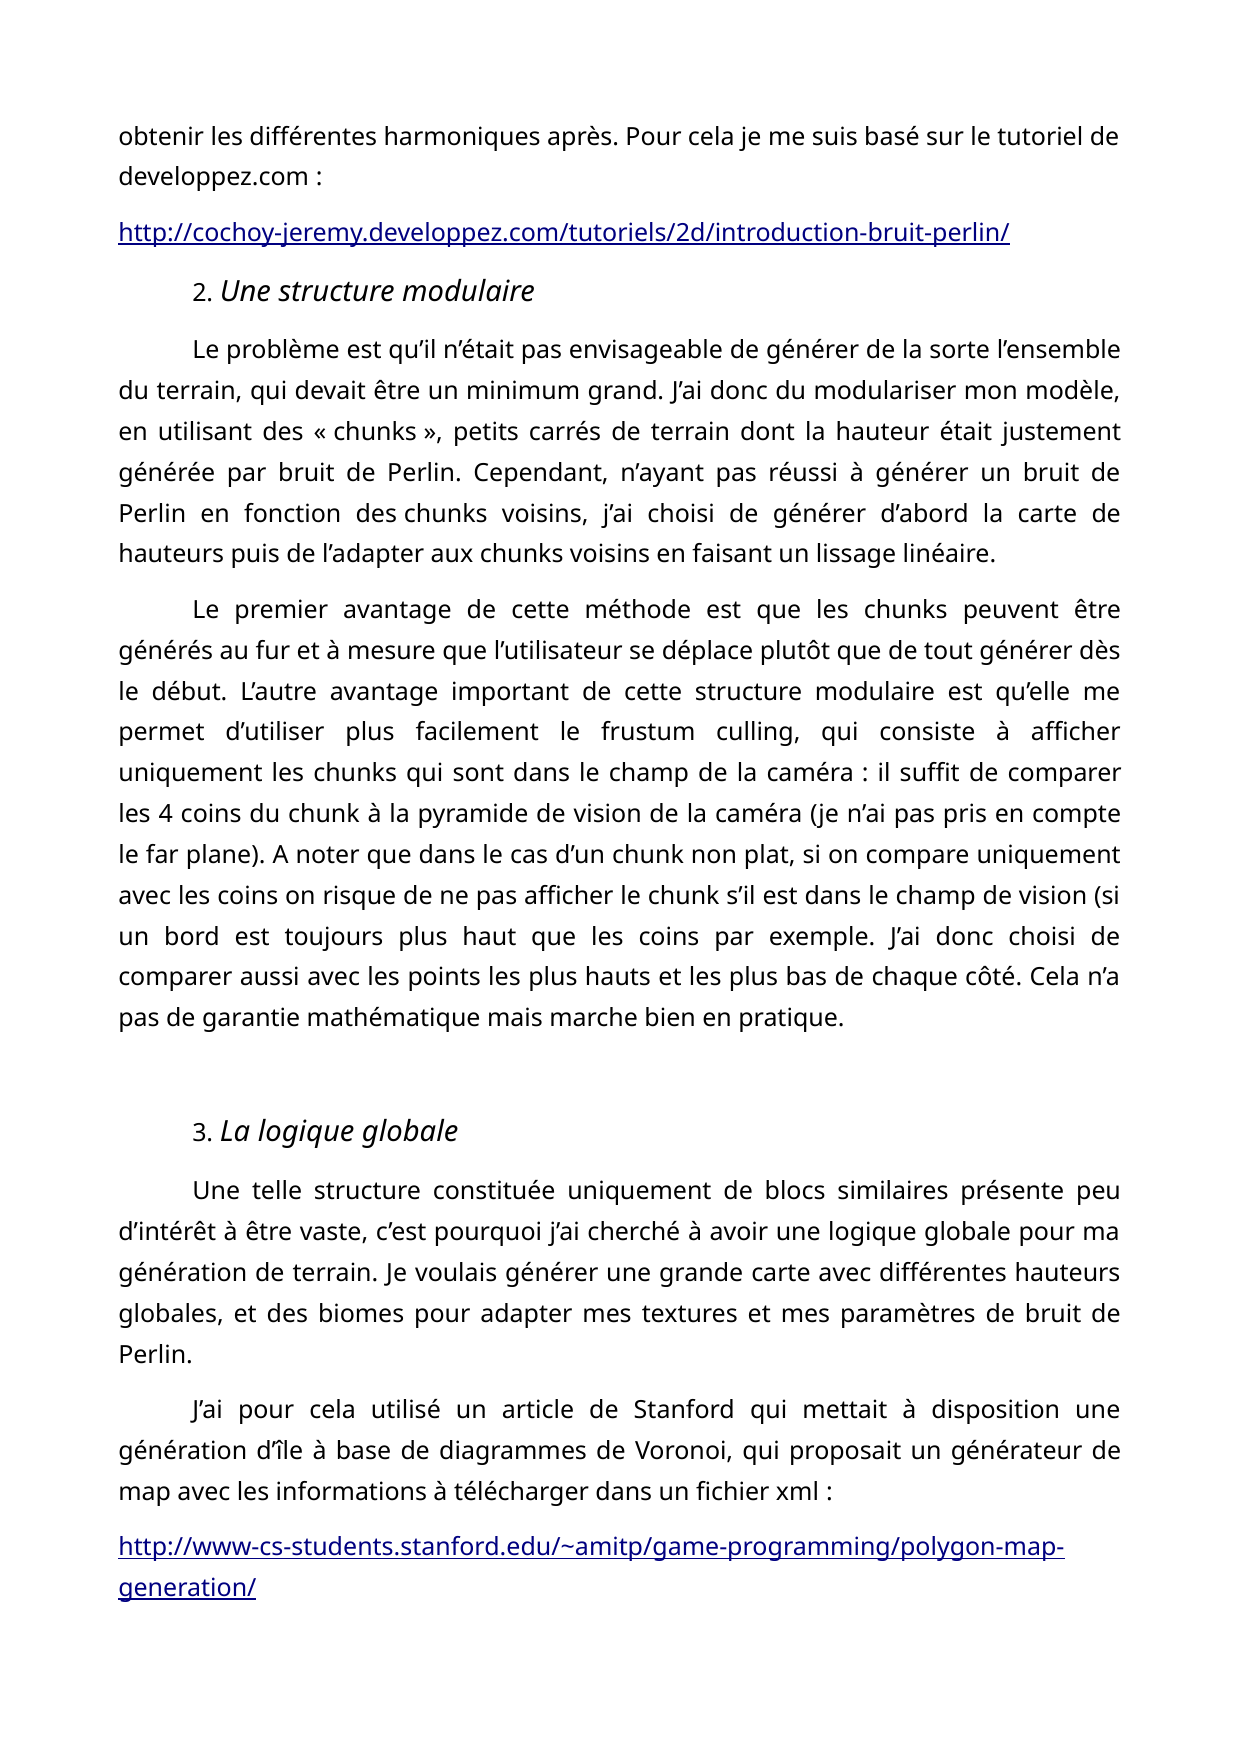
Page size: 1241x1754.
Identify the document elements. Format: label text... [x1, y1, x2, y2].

text http://www-cs-students.stanford.edu/~amitp/game-programming/polygon-map-generation/ [118, 1529, 1122, 1604]
text obtenir les différentes harmoniques après. Pour cela je me suis basé sur le tutoriel de developpez.com : [118, 118, 1122, 193]
text 2. Une structure modulaire [118, 270, 1122, 309]
text Le premier avantage de cette méthode est que les chunks peuvent être générés au fur et à mesure que l’utilisateur se déplace plutôt que de tout générer dès le début. L’autre avantage important de cette structure modulaire est qu’elle me permet d’utiliser plus facilement le frustum culling, qui consiste à afficher uniquement les chunks qui sont dans le champ de la caméra : il suffit de comparer les 4 coins du chunk à la pyramide de vision de la caméra (je n’ai pas pris en compte le far plane). A noter que dans le cas d’un chunk non plat, si on compare uniquement avec les coins on risque de ne pas afficher le chunk s’il est dans le champ de vision (si un bord est toujours plus haut que les coins par exemple. J’ai donc choisi de comparer aussi avec les points les plus hauts et les plus bas de chaque côté. Cela n’a pas de garantie mathématique mais marche bien en pratique. [118, 592, 1122, 1034]
text J’ai pour cela utilisé un article de Stanford qui mettait à disposition une génération d’île à base de diagrammes de Voronoi, qui proposait un générateur de map avec les informations à télécharger dans un fichier xml : [118, 1392, 1122, 1507]
text 3. La logique globale [118, 1111, 1122, 1150]
text Le problème est qu’il n’était pas envisageable de générer de la sorte l’ensemble du terrain, qui devait être un minimum grand. J’ai donc du modulariser mon modèle, en utilisant des « chunks », petits carrés de terrain dont la hauteur était justement générée par bruit de Perlin. Cependant, n’ayant pas réussi à générer un bruit de Perlin en fonction des chunks voisins, j’ai choisi de générer d’abord la carte de hauteurs puis de l’adapter aux chunks voisins en faisant un lissage linéaire. [118, 332, 1122, 570]
text http://cochoy-jeremy.developpez.com/tutoriels/2d/introduction-bruit-perlin/ [118, 214, 1122, 248]
text Une telle structure constituée uniquement de blocs similaires présente peu d’intérêt à être vaste, c’est pourquoi j’ai cherché à avoir une logique globale pour ma génération de terrain. Je voulais générer une grande carte avec différentes hauteurs globales, et des biomes pour adapter mes textures et mes paramètres de bruit de Perlin. [118, 1173, 1122, 1370]
